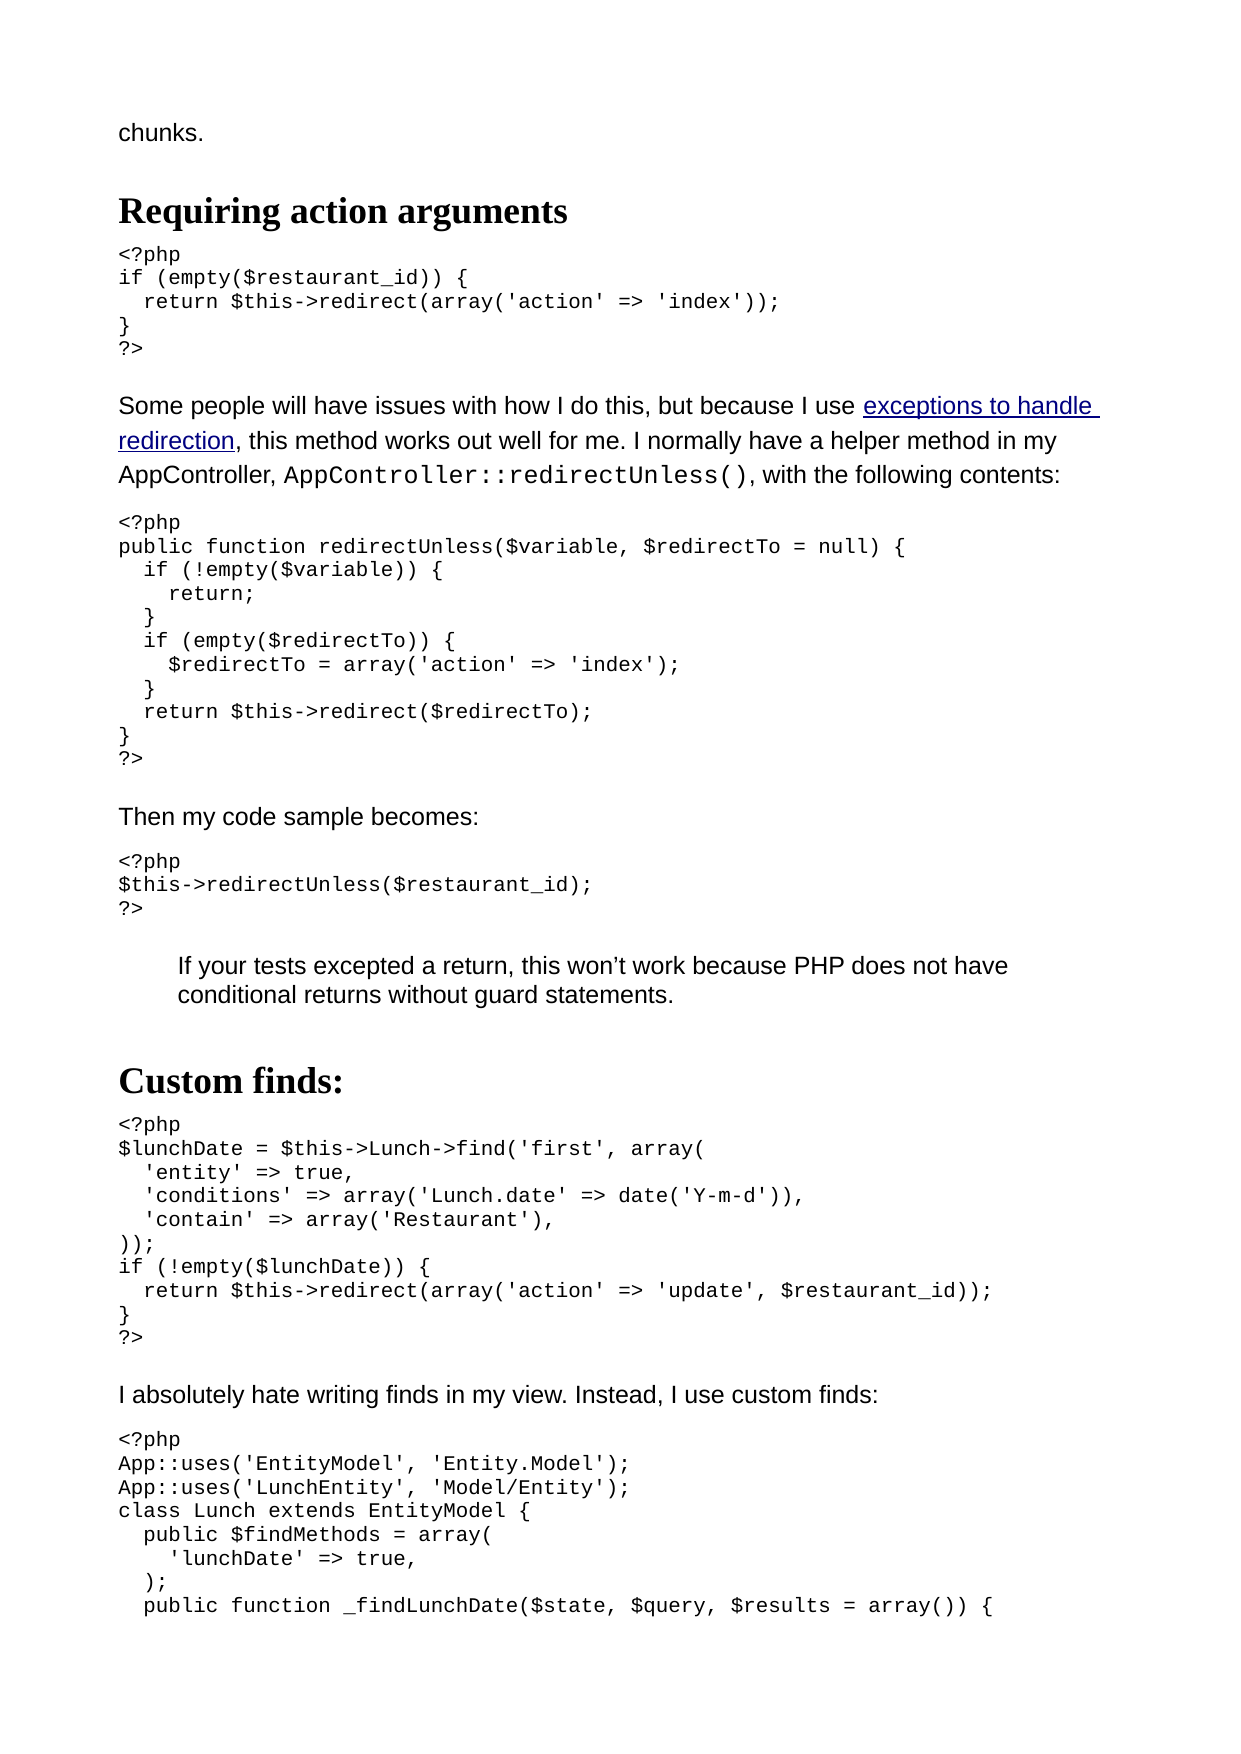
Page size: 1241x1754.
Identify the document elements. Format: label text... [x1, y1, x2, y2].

text } [118, 725, 1122, 748]
text <?php [118, 244, 1122, 267]
text ?> [118, 748, 1122, 772]
text <?php [118, 1114, 1122, 1138]
text return $this->redirect(array('action' => 'update', $restaurant_id)); [118, 1280, 1122, 1304]
text class Lunch extends EntityModel { [118, 1500, 1122, 1524]
text return $this->redirect(array('action' => 'index')); [118, 291, 1122, 314]
text $this->redirectUnless($restaurant_id); [118, 874, 1122, 898]
text Some people will have issues with how I do this, but because I use exceptions to handle redirection, this method works out well for me. I normally have a helper method in my AppController, AppController::redirectUnless(), with the following contents: [118, 391, 1122, 491]
text if (!empty($variable)) { [118, 559, 1122, 583]
text return; [118, 583, 1122, 607]
text <?php [118, 851, 1122, 874]
text } [118, 1304, 1122, 1327]
text ?> [118, 338, 1122, 362]
text App::uses('LunchEntity', 'Model/Entity'); [118, 1477, 1122, 1500]
text If your tests excepted a return, this won’t work because PHP does not have conditional returns without guard statements. [177, 951, 1063, 1008]
text 'conditions' => array('Lunch.date' => date('Y-m-d')), [118, 1185, 1122, 1209]
text ); [118, 1571, 1122, 1595]
text } [118, 677, 1122, 701]
text App::uses('EntityModel', 'Entity.Model'); [118, 1453, 1122, 1477]
text I absolutely hate writing finds in my view. Instead, I use custom finds: [118, 1380, 1122, 1409]
text $lunchDate = $this->Lunch->find('first', array( [118, 1138, 1122, 1162]
text $redirectTo = array('action' => 'index'); [118, 654, 1122, 677]
text if (empty($redirectTo)) { [118, 630, 1122, 654]
text public function redirectUnless($variable, $redirectTo = null) { [118, 536, 1122, 559]
text 'contain' => array('Restaurant'), [118, 1209, 1122, 1233]
text 'entity' => true, [118, 1162, 1122, 1185]
text <?php [118, 1429, 1122, 1453]
text if (!empty($lunchDate)) { [118, 1256, 1122, 1280]
text ?> [118, 898, 1122, 922]
text ?> [118, 1327, 1122, 1351]
text return $this->redirect($redirectTo); [118, 701, 1122, 725]
text Then my code sample becomes: [118, 802, 1122, 830]
text } [118, 314, 1122, 338]
subtitle Custom finds: [118, 1059, 1122, 1102]
text chunks. [118, 118, 1122, 147]
text public function _findLunchDate($state, $query, $results = array()) { [118, 1595, 1122, 1619]
text <?php [118, 512, 1122, 536]
text public $findMethods = array( [118, 1524, 1122, 1548]
text )); [118, 1233, 1122, 1256]
text if (empty($restaurant_id)) { [118, 267, 1122, 291]
text } [118, 607, 1122, 630]
text 'lunchDate' => true, [118, 1548, 1122, 1571]
subtitle Requiring action arguments [118, 188, 1122, 231]
